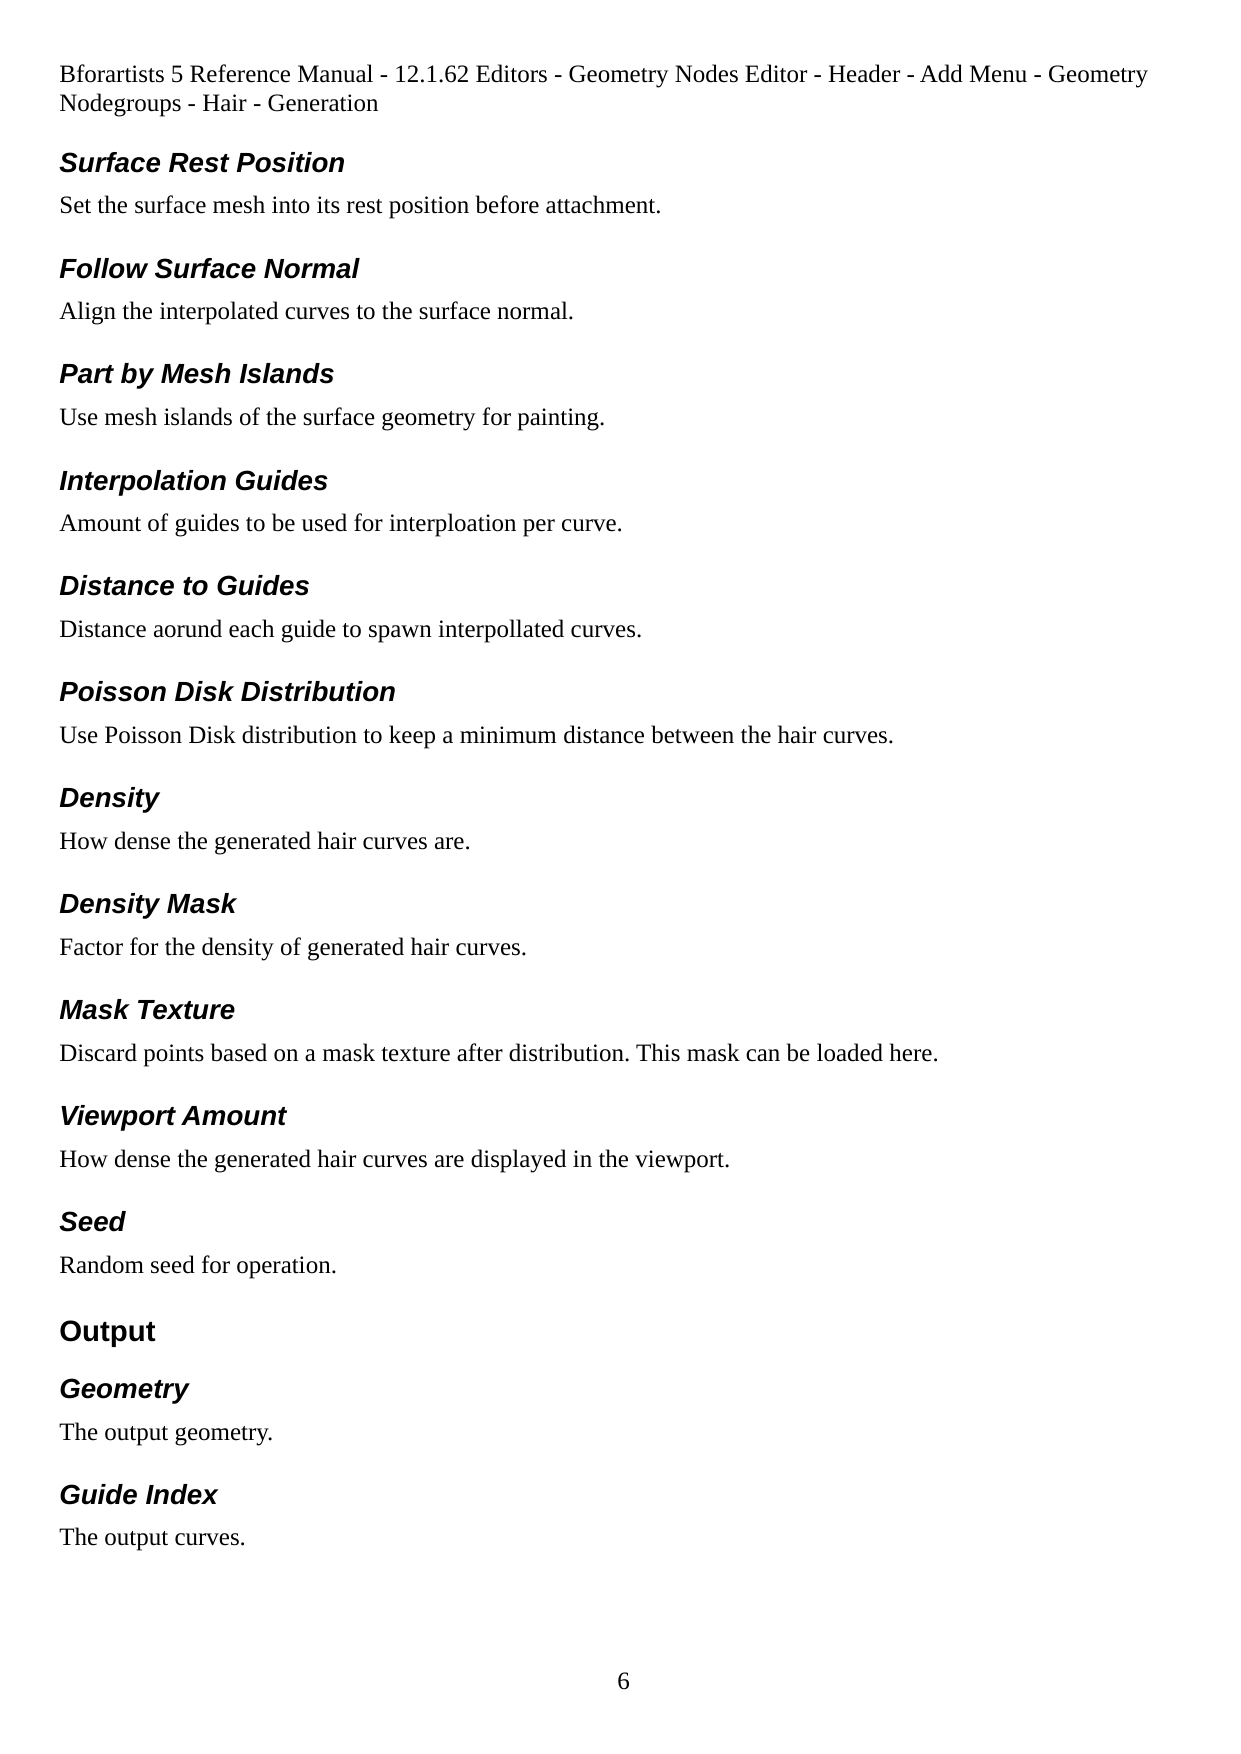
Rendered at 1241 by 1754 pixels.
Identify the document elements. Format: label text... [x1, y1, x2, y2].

text Factor for the density of generated hair curves. [59, 932, 1181, 961]
subtitle Density [59, 782, 1181, 813]
text The output geometry. [59, 1417, 1181, 1445]
text The output curves. [59, 1522, 1181, 1551]
subtitle Interpolation Guides [59, 464, 1181, 496]
text Use Poisson Disk distribution to keep a minimum distance between the hair curves. [59, 720, 1181, 749]
text How dense the generated hair curves are displayed in the viewport. [59, 1144, 1181, 1173]
subtitle Distance to Guides [59, 570, 1181, 602]
subtitle Guide Index [59, 1478, 1181, 1510]
subtitle Seed [59, 1205, 1181, 1237]
text Distance aorund each guide to spawn interpollated curves. [59, 614, 1181, 643]
subtitle Follow Surface Normal [59, 252, 1181, 284]
subtitle Mask Texture [59, 993, 1181, 1025]
text Discard points based on a mask texture after distribution. This mask can be loaded here. [59, 1038, 1181, 1067]
text Use mesh islands of the surface geometry for painting. [59, 402, 1181, 431]
text How dense the generated hair curves are. [59, 826, 1181, 855]
text Amount of guides to be used for interploation per curve. [59, 508, 1181, 537]
subtitle Viewport Amount [59, 1099, 1181, 1131]
subtitle Poisson Disk Distribution [59, 676, 1181, 708]
subtitle Surface Rest Position [59, 146, 1181, 178]
text Random seed for operation. [59, 1250, 1181, 1278]
subtitle Density Mask [59, 888, 1181, 919]
subtitle Geometry [59, 1372, 1181, 1404]
text Align the interpolated curves to the surface normal. [59, 296, 1181, 325]
subtitle Part by Mesh Islands [59, 358, 1181, 390]
subtitle Output [59, 1313, 1181, 1347]
text Set the surface mesh into its rest position before attachment. [59, 190, 1181, 219]
